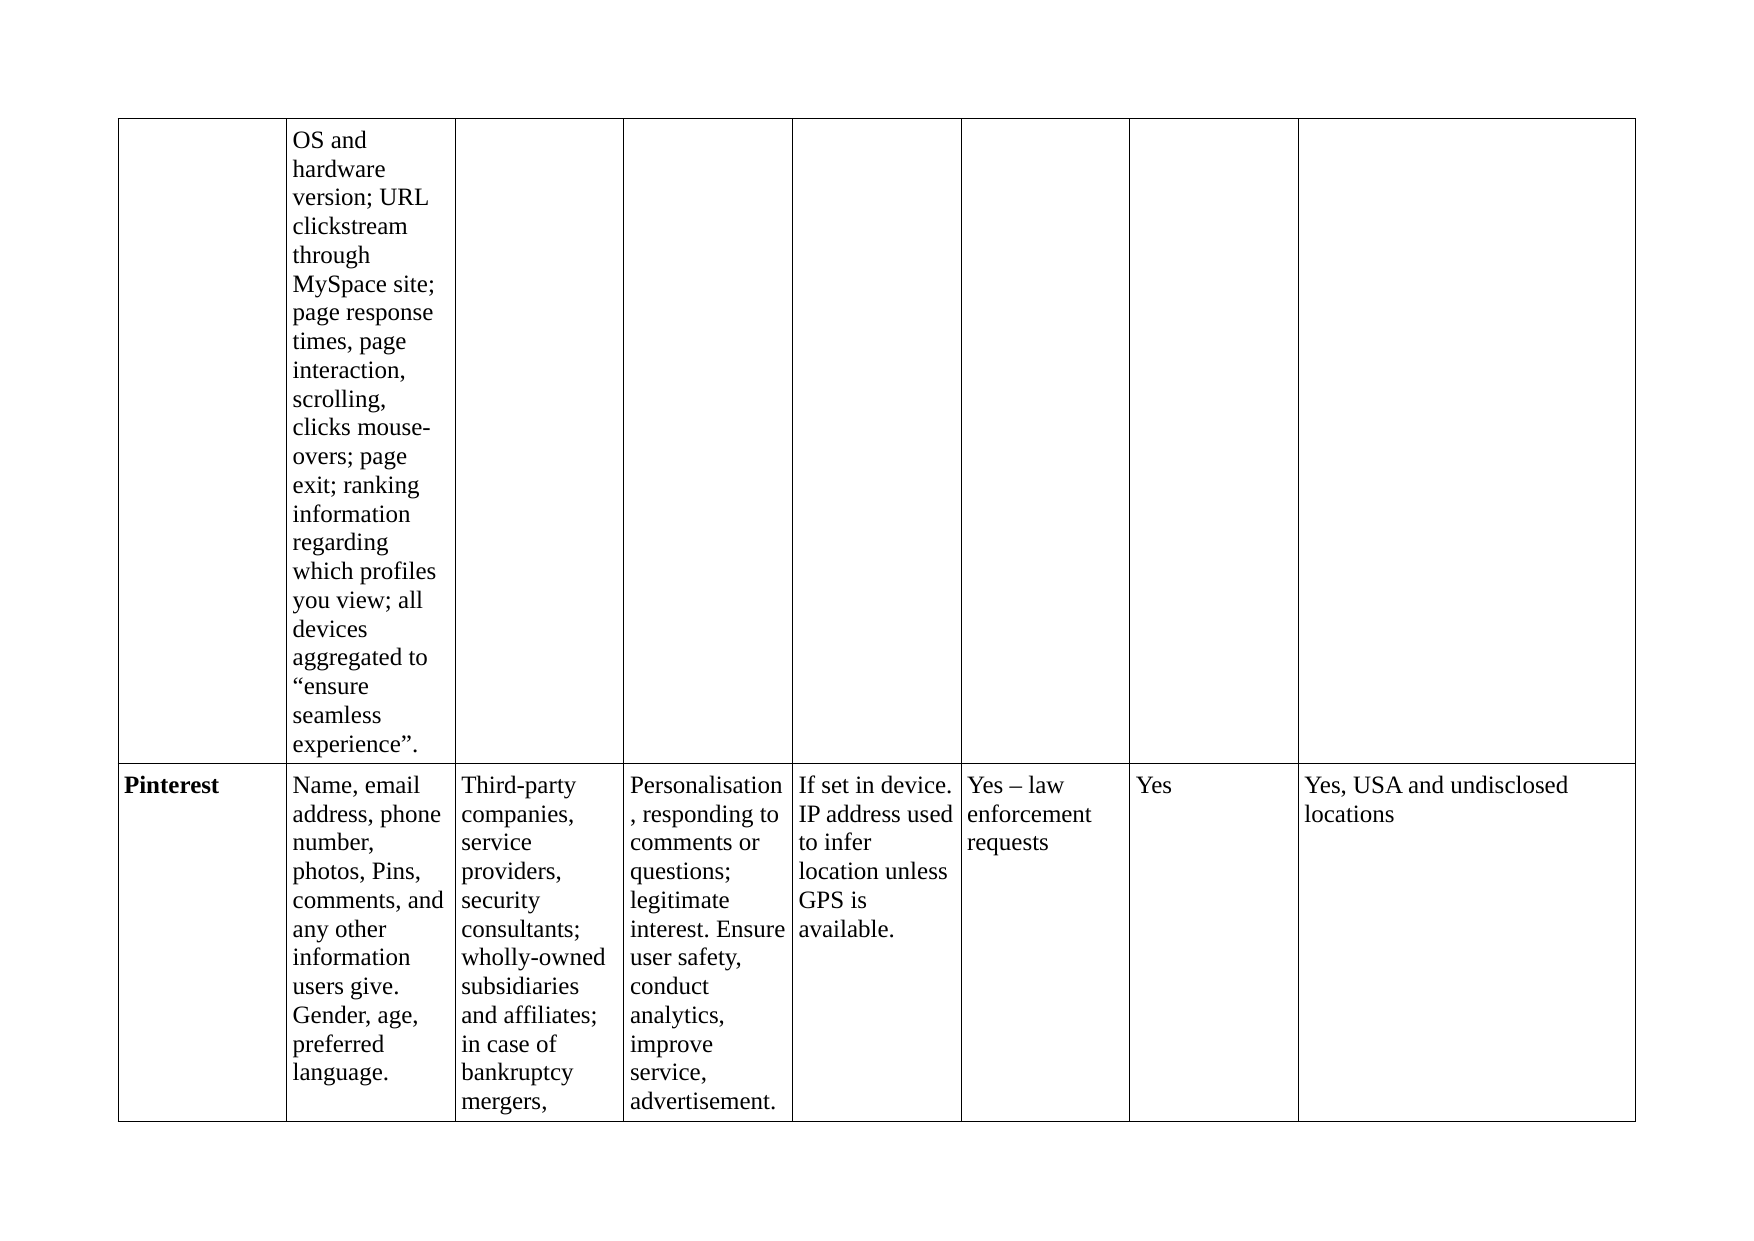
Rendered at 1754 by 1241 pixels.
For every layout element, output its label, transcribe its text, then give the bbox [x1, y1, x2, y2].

table_cell If set in device. IP address used to infer location unless GPS is available. [793, 764, 961, 1121]
table_cell [962, 119, 1129, 763]
table_cell Personalisation, responding to comments or questions; legitimate interest. Ensure user safety, conduct analytics, improve service, advertisement. [624, 764, 792, 1121]
table_cell [456, 119, 623, 763]
table_cell [793, 119, 961, 763]
table_cell [624, 119, 792, 763]
table_cell [119, 119, 286, 763]
table_cell [1299, 119, 1635, 763]
table_cell [1130, 119, 1298, 763]
table_cell Yes [1130, 764, 1298, 1121]
table_cell Yes, USA and undisclosed locations [1299, 764, 1635, 1121]
table_cell Pinterest [119, 764, 286, 1121]
table_cell Name, email address, phone number, photos, Pins, comments, and any other information users give. Gender, age, preferred language. [287, 764, 455, 1121]
table_cell OS and hardware version; URL clickstream through MySpace site; page response times, page interaction, scrolling, clicks mouse-overs; page exit; ranking information regarding which profiles you view; all devices aggregated to “ensure seamless experience”. [287, 119, 455, 763]
table_cell Yes – law enforcement requests [962, 764, 1129, 1121]
table_cell Third-party companies, service providers, security consultants; wholly-owned subsidiaries and affiliates; in case of bankruptcy mergers, [456, 764, 623, 1121]
